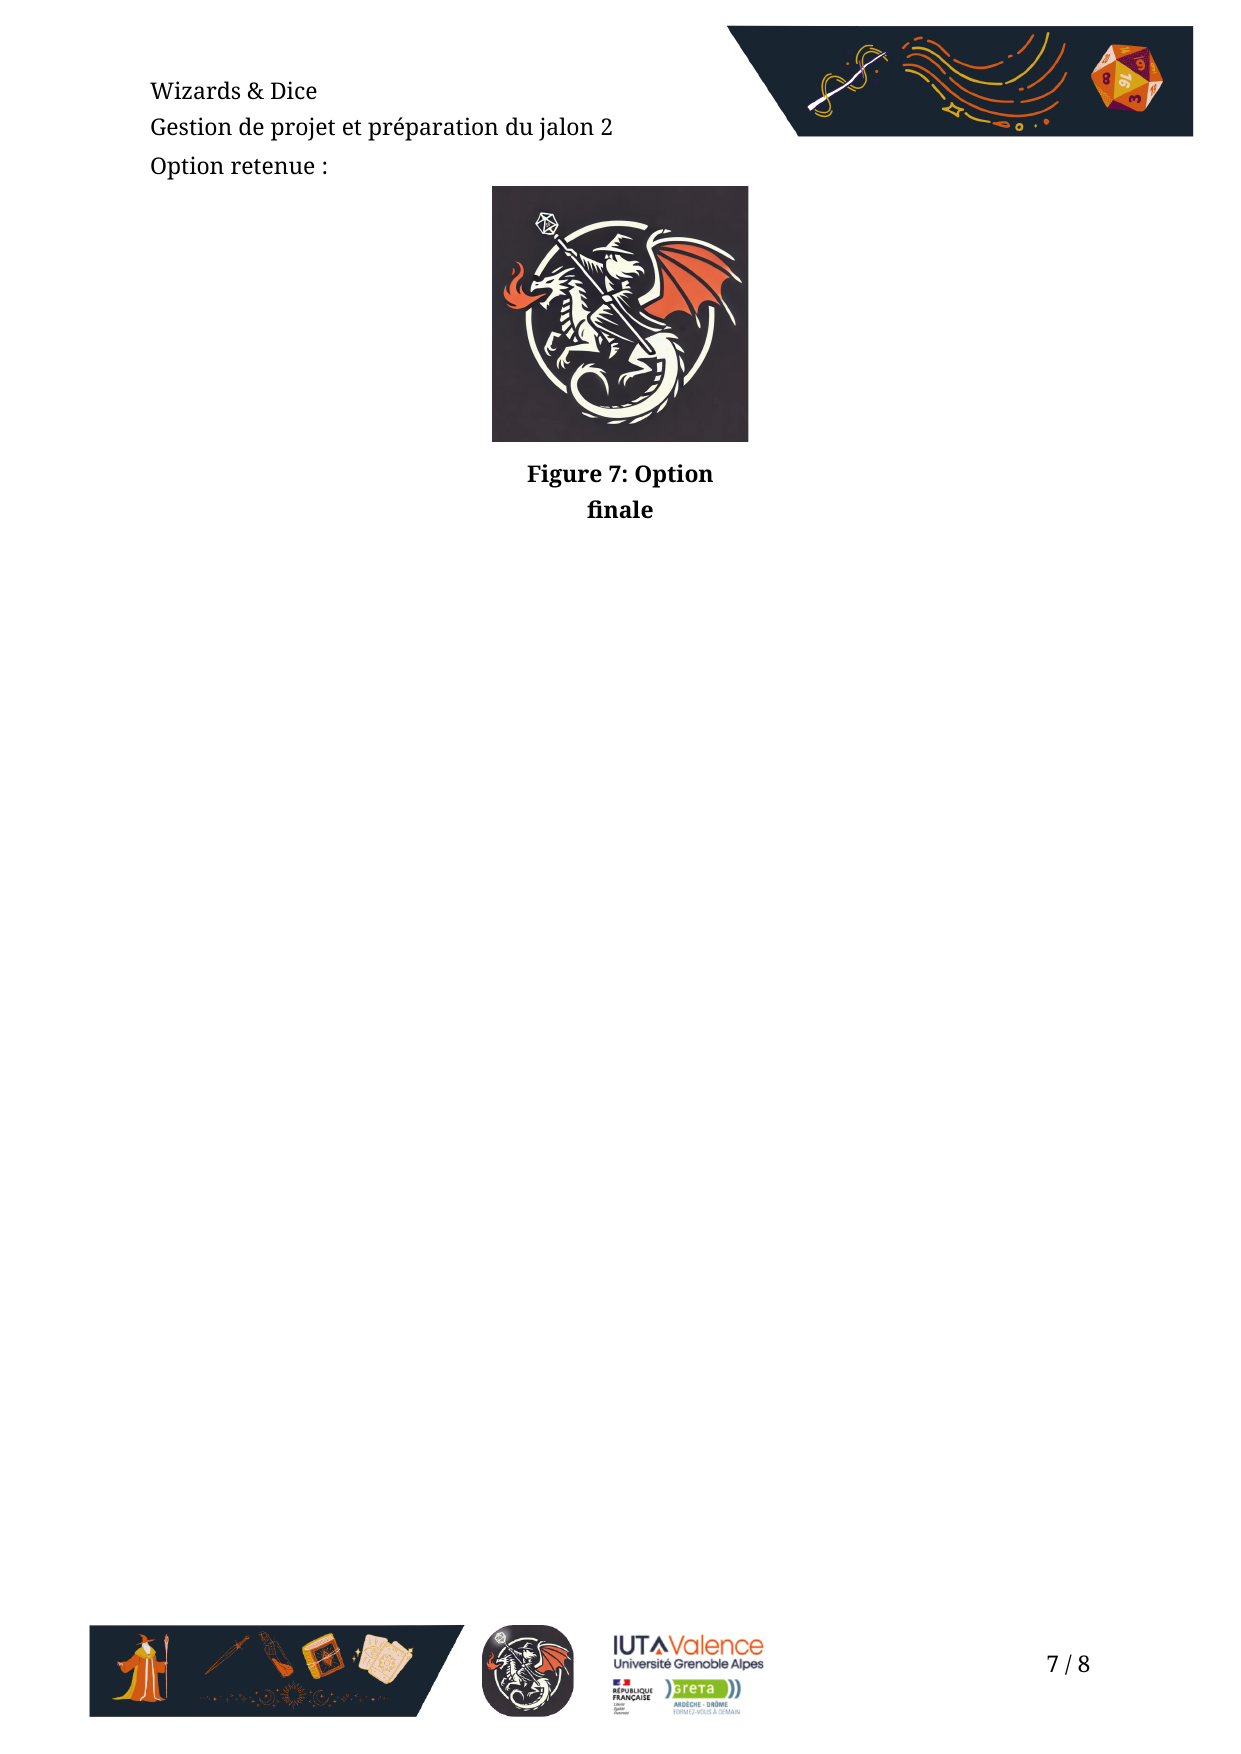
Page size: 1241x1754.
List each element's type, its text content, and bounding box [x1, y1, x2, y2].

picture [720, 22, 1208, 140]
text Figure 7: Option finale [492, 442, 748, 526]
picture [492, 186, 749, 442]
text Option retenue : [150, 150, 1090, 181]
picture [81, 1614, 788, 1726]
